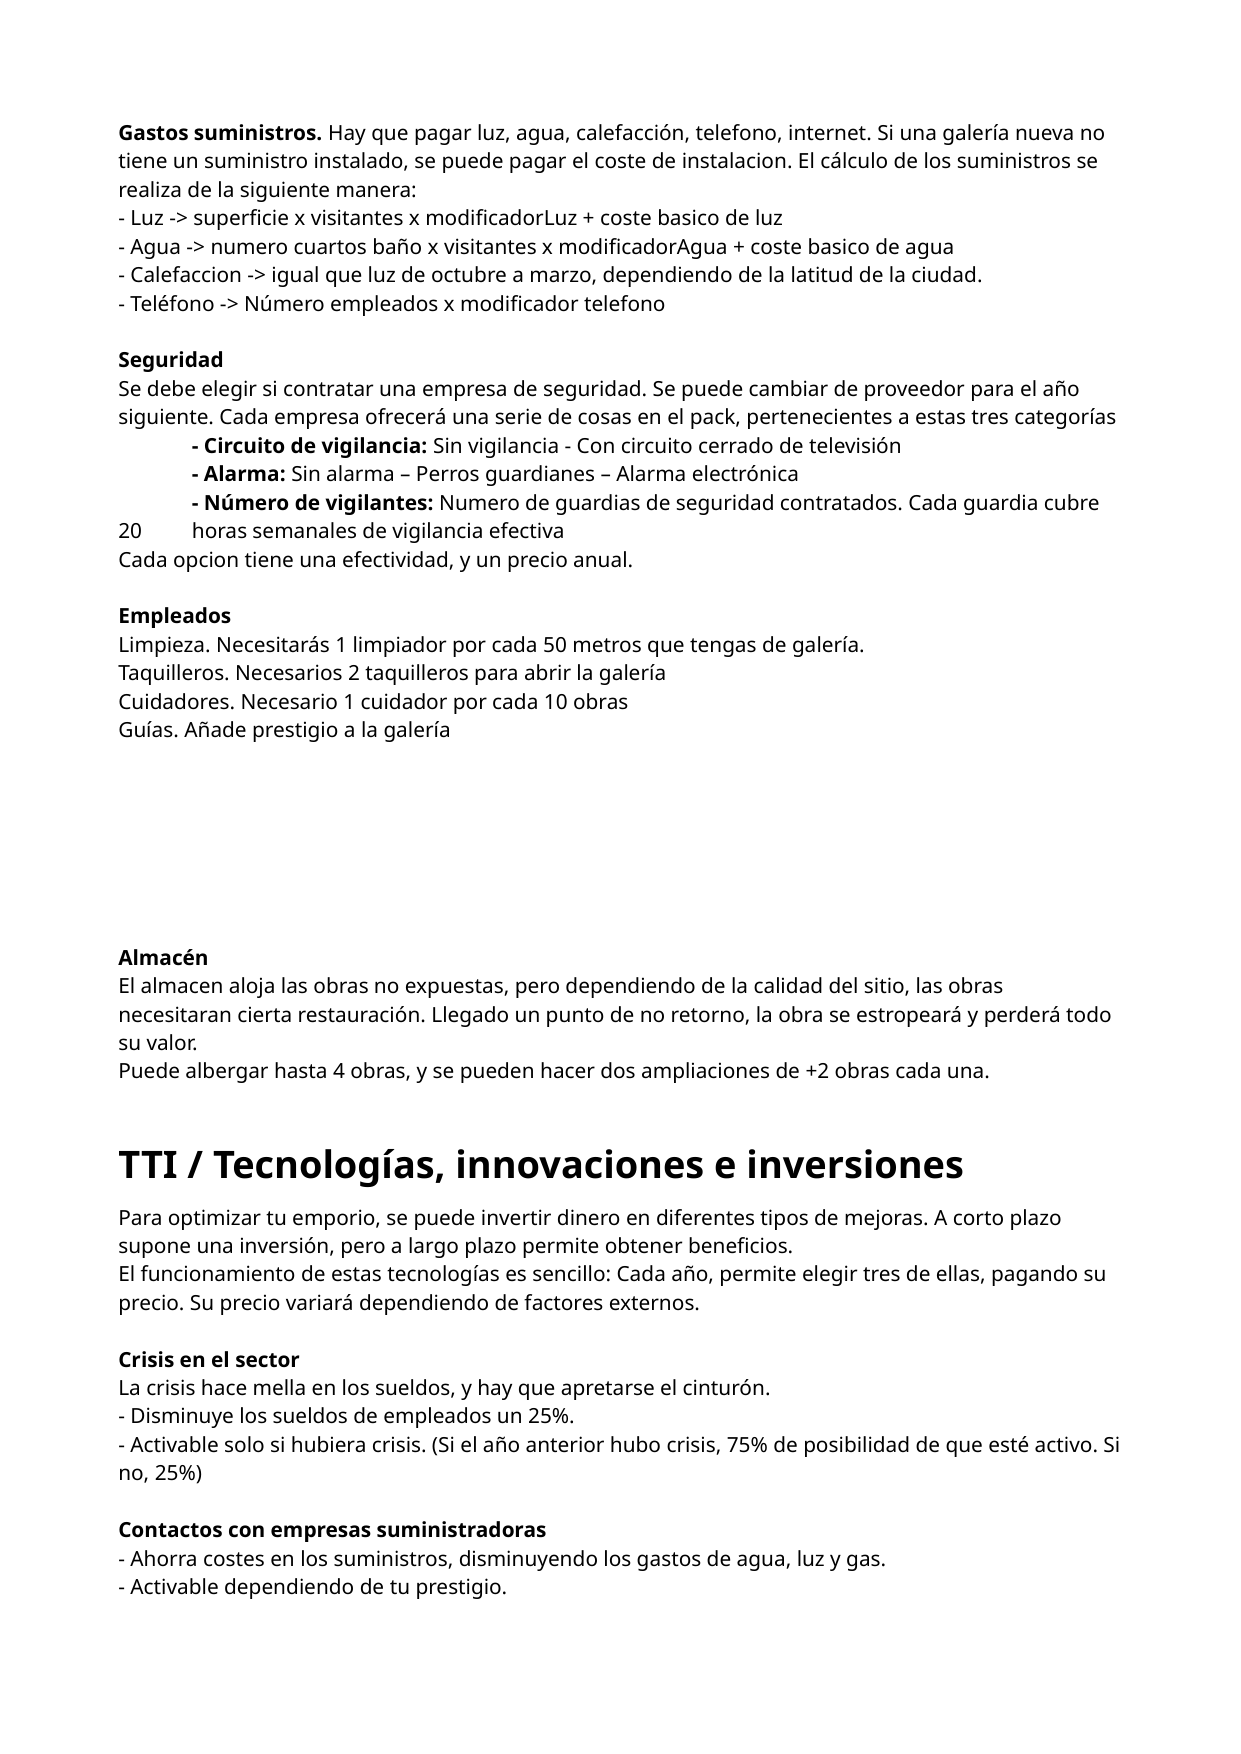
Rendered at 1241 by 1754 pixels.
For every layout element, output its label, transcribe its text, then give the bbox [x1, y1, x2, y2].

text - Calefaccion -> igual que luz de octubre a marzo, dependiendo de la latitud de la ciudad. [118, 260, 1122, 289]
text Limpieza. Necesitarás 1 limpiador por cada 50 metros que tengas de galería. [118, 630, 1122, 658]
text - Teléfono -> Número empleados x modificador telefono [118, 289, 1122, 317]
text Puede albergar hasta 4 obras, y se pueden hacer dos ampliaciones de +2 obras cada una. [118, 1057, 1122, 1085]
text - Alarma: Sin alarma – Perros guardianes – Alarma electrónica [118, 459, 1122, 488]
subtitle TTI / Tecnologías, innovaciones e inversiones [118, 1138, 1122, 1190]
text Cuidadores. Necesario 1 cuidador por cada 10 obras [118, 687, 1122, 715]
text - Luz -> superficie x visitantes x modificadorLuz + coste basico de luz [118, 203, 1122, 232]
text Seguridad [118, 346, 1122, 374]
text El almacen aloja las obras no expuestas, pero dependiendo de la calidad del sitio, las obras necesitaran cierta restauración. Llegado un punto de no retorno, la obra se estropeará y perderá todo su valor. [118, 971, 1122, 1057]
text Guías. Añade prestigio a la galería [118, 715, 1122, 744]
text Contactos con empresas suministradoras [118, 1515, 1122, 1544]
text Cada opcion tiene una efectividad, y un precio anual. [118, 545, 1122, 573]
text Empleados [118, 602, 1122, 630]
text - Número de vigilantes: Numero de guardias de seguridad contratados. Cada guardia cubre 20 horas semanales de vigilancia efectiva [118, 488, 1122, 545]
text - Circuito de vigilancia: Sin vigilancia - Con circuito cerrado de televisión [118, 431, 1122, 459]
text Crisis en el sector [118, 1345, 1122, 1373]
text Gastos suministros. Hay que pagar luz, agua, calefacción, telefono, internet. Si una galería nueva no tiene un suministro instalado, se puede pagar el coste de instalacion. El cálculo de los suministros se realiza de la siguiente manera: [118, 118, 1122, 203]
text - Disminuye los sueldos de empleados un 25%. [118, 1402, 1122, 1430]
text El funcionamiento de estas tecnologías es sencillo: Cada año, permite elegir tres de ellas, pagando su precio. Su precio variará dependiendo de factores externos. [118, 1259, 1122, 1316]
text Se debe elegir si contratar una empresa de seguridad. Se puede cambiar de proveedor para el año siguiente. Cada empresa ofrecerá una serie de cosas en el pack, pertenecientes a estas tres categorías [118, 374, 1122, 431]
text - Activable solo si hubiera crisis. (Si el año anterior hubo crisis, 75% de posibilidad de que esté activo. Si no, 25%) [118, 1430, 1122, 1487]
text Almacén [118, 943, 1122, 971]
text - Ahorra costes en los suministros, disminuyendo los gastos de agua, luz y gas. [118, 1544, 1122, 1572]
text - Activable dependiendo de tu prestigio. [118, 1572, 1122, 1601]
text - Agua -> numero cuartos baño x visitantes x modificadorAgua + coste basico de agua [118, 232, 1122, 260]
text Para optimizar tu emporio, se puede invertir dinero en diferentes tipos de mejoras. A corto plazo supone una inversión, pero a largo plazo permite obtener beneficios. [118, 1203, 1122, 1259]
text La crisis hace mella en los sueldos, y hay que apretarse el cinturón. [118, 1373, 1122, 1402]
text Taquilleros. Necesarios 2 taquilleros para abrir la galería [118, 658, 1122, 687]
